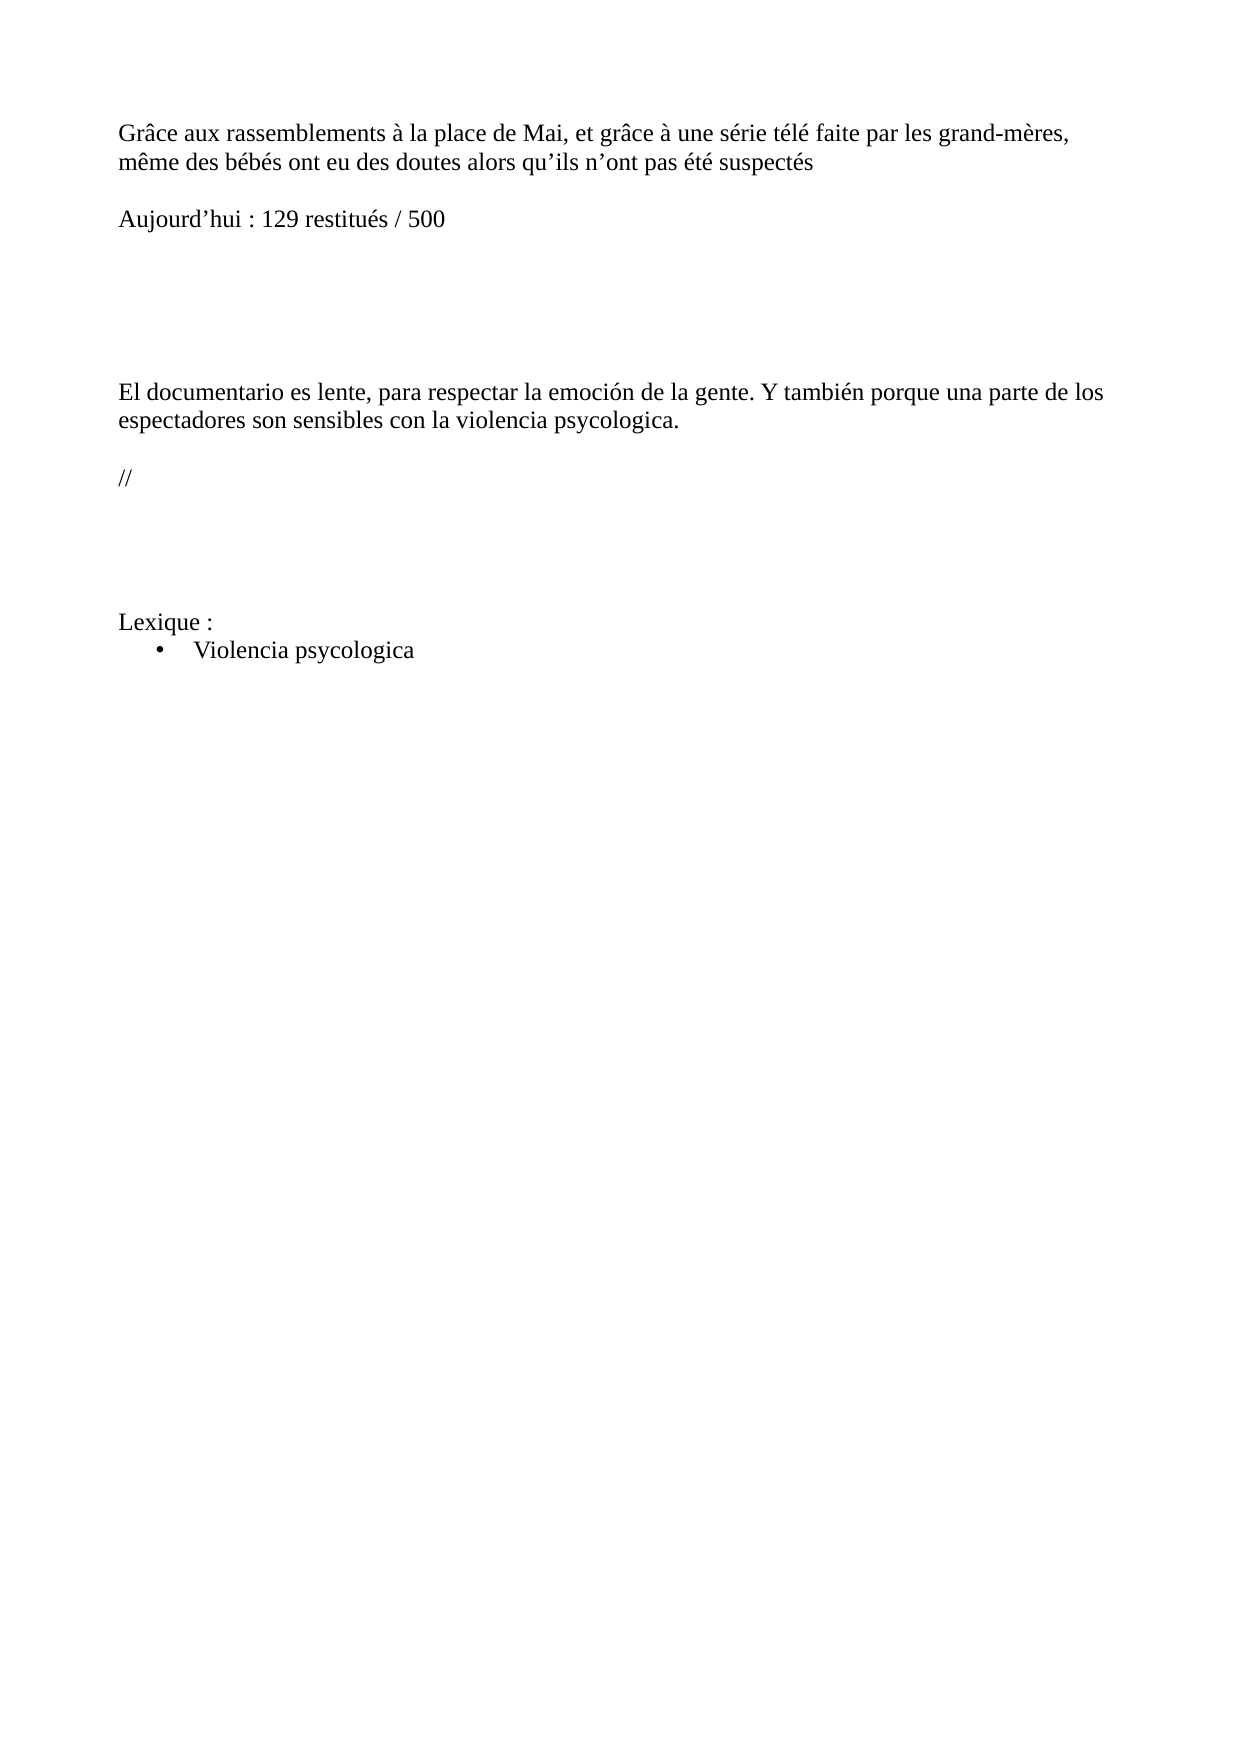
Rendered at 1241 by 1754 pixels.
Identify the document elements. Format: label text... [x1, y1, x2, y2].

text Grâce aux rassemblements à la place de Mai, et grâce à une série télé faite par les grand-mères, même des bébés ont eu des doutes alors qu’ils n’ont pas été suspectés [118, 118, 1122, 176]
text El documentario es lente, para respectar la emoción de la gente. Y también porque una parte de los espectadores son sensibles con la violencia psycologica. [118, 377, 1122, 434]
text Lexique : [118, 607, 1122, 636]
text Aujourd’hui : 129 restitués / 500 [118, 204, 1122, 233]
text // [118, 463, 1122, 492]
list Violencia psycologica [156, 636, 1122, 664]
